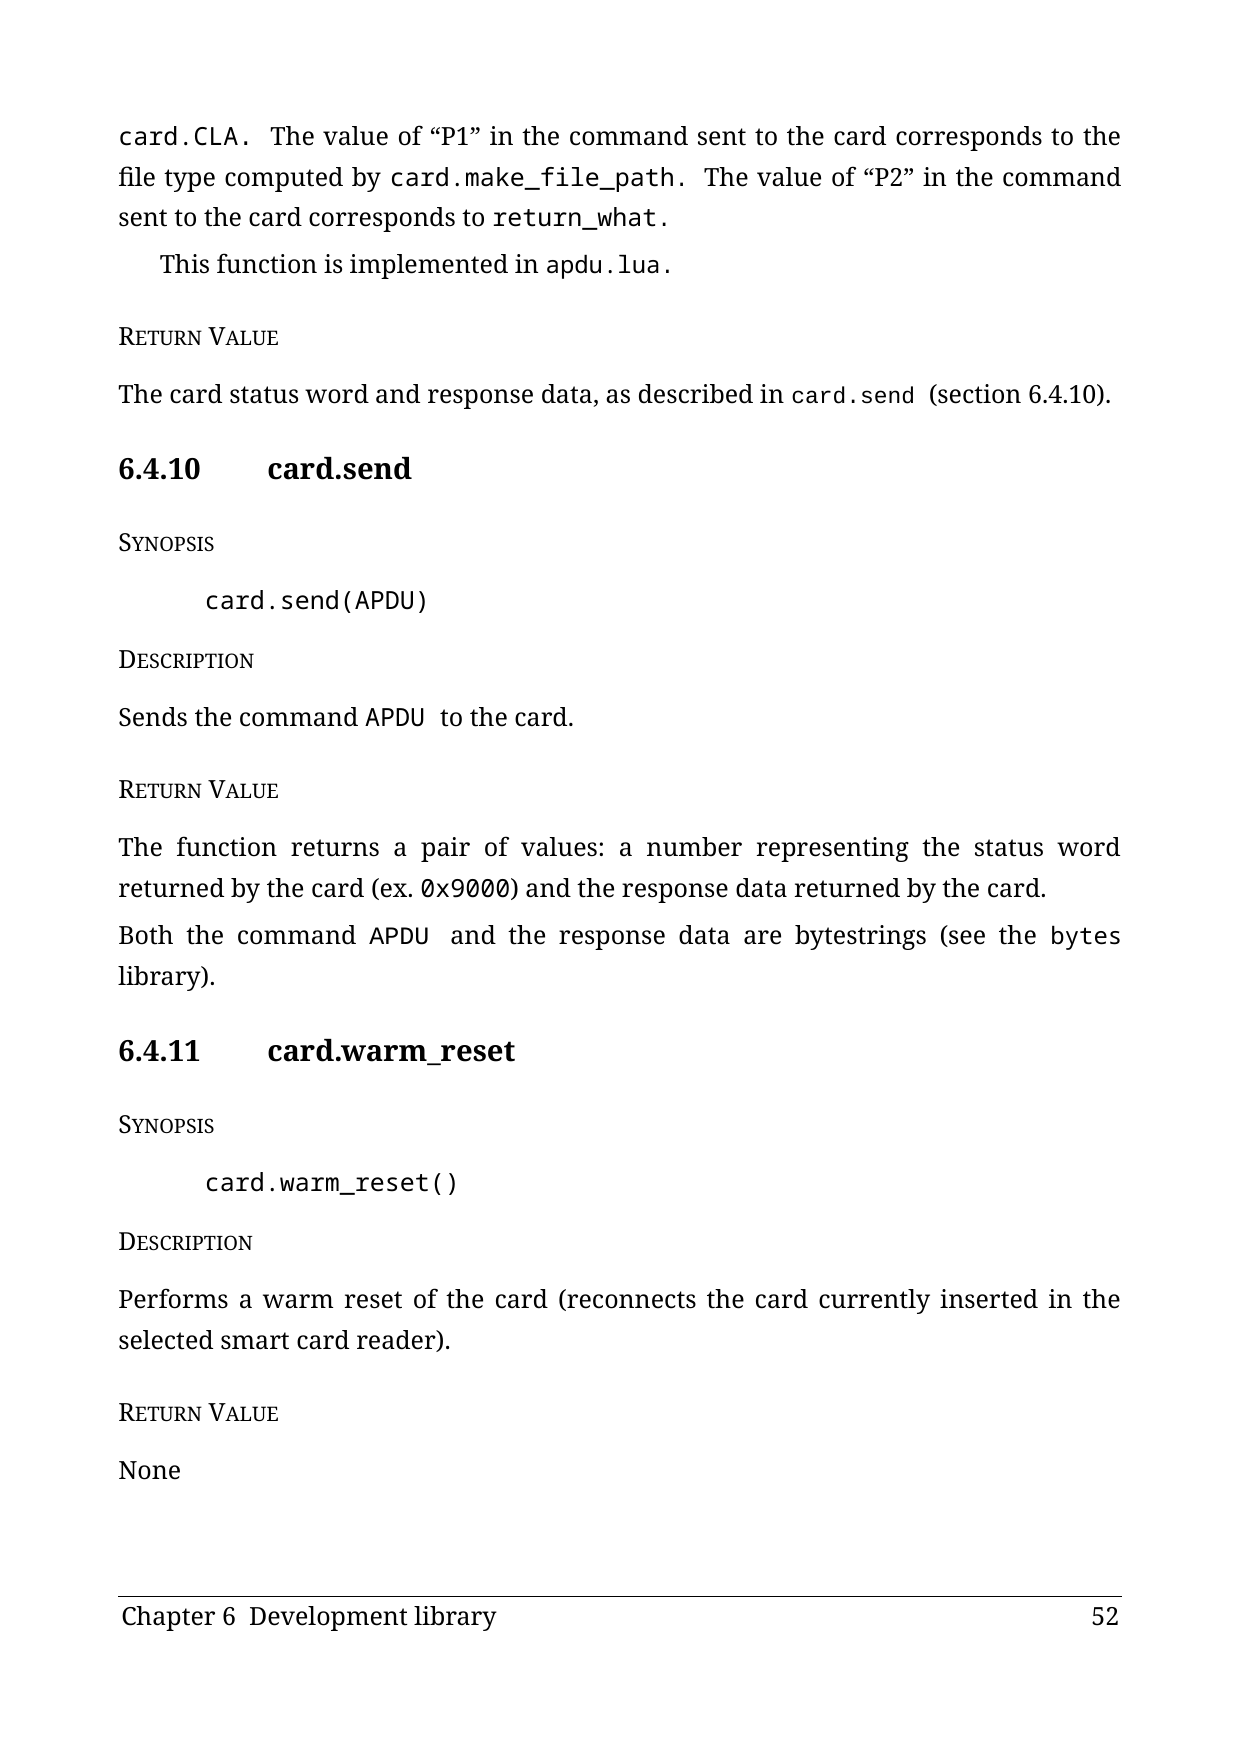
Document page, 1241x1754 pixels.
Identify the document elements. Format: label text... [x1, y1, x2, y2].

subtitle Synopsis [118, 525, 1122, 559]
text Both the command APDU and the response data are bytestrings (see the bytes library). [118, 918, 1122, 993]
subtitle Description [118, 1224, 1122, 1258]
text None [118, 1452, 1122, 1486]
text The card status word and response data, as described in card.send (section 6.4.10). [118, 377, 1122, 411]
text Sends the command APDU to the card. [118, 700, 1122, 734]
subtitle Return Value [118, 772, 1122, 806]
text card.send(APDU) [159, 583, 1122, 617]
text card.warm_reset() [159, 1165, 1122, 1199]
subtitle Synopsis [118, 1107, 1122, 1141]
text The function returns a pair of values: a number representing the status word returned by the card (ex. 0x9000) and the response data returned by the card. [118, 830, 1122, 905]
text Performs a warm reset of the card (reconnects the card currently inserted in the selected smart card reader). [118, 1282, 1122, 1357]
text card.CLA. The value of “P1” in the command sent to the card corresponds to the file type computed by card.make_file_path. The value of “P2” in the command sent to the card corresponds to return_what. [118, 118, 1122, 234]
text This function is implemented in apdu.lua. [118, 247, 1122, 281]
subtitle card.send [118, 448, 1122, 488]
subtitle Return Value [118, 1394, 1122, 1428]
subtitle Description [118, 642, 1122, 676]
subtitle card.warm_reset [118, 1030, 1122, 1070]
subtitle Return Value [118, 318, 1122, 352]
